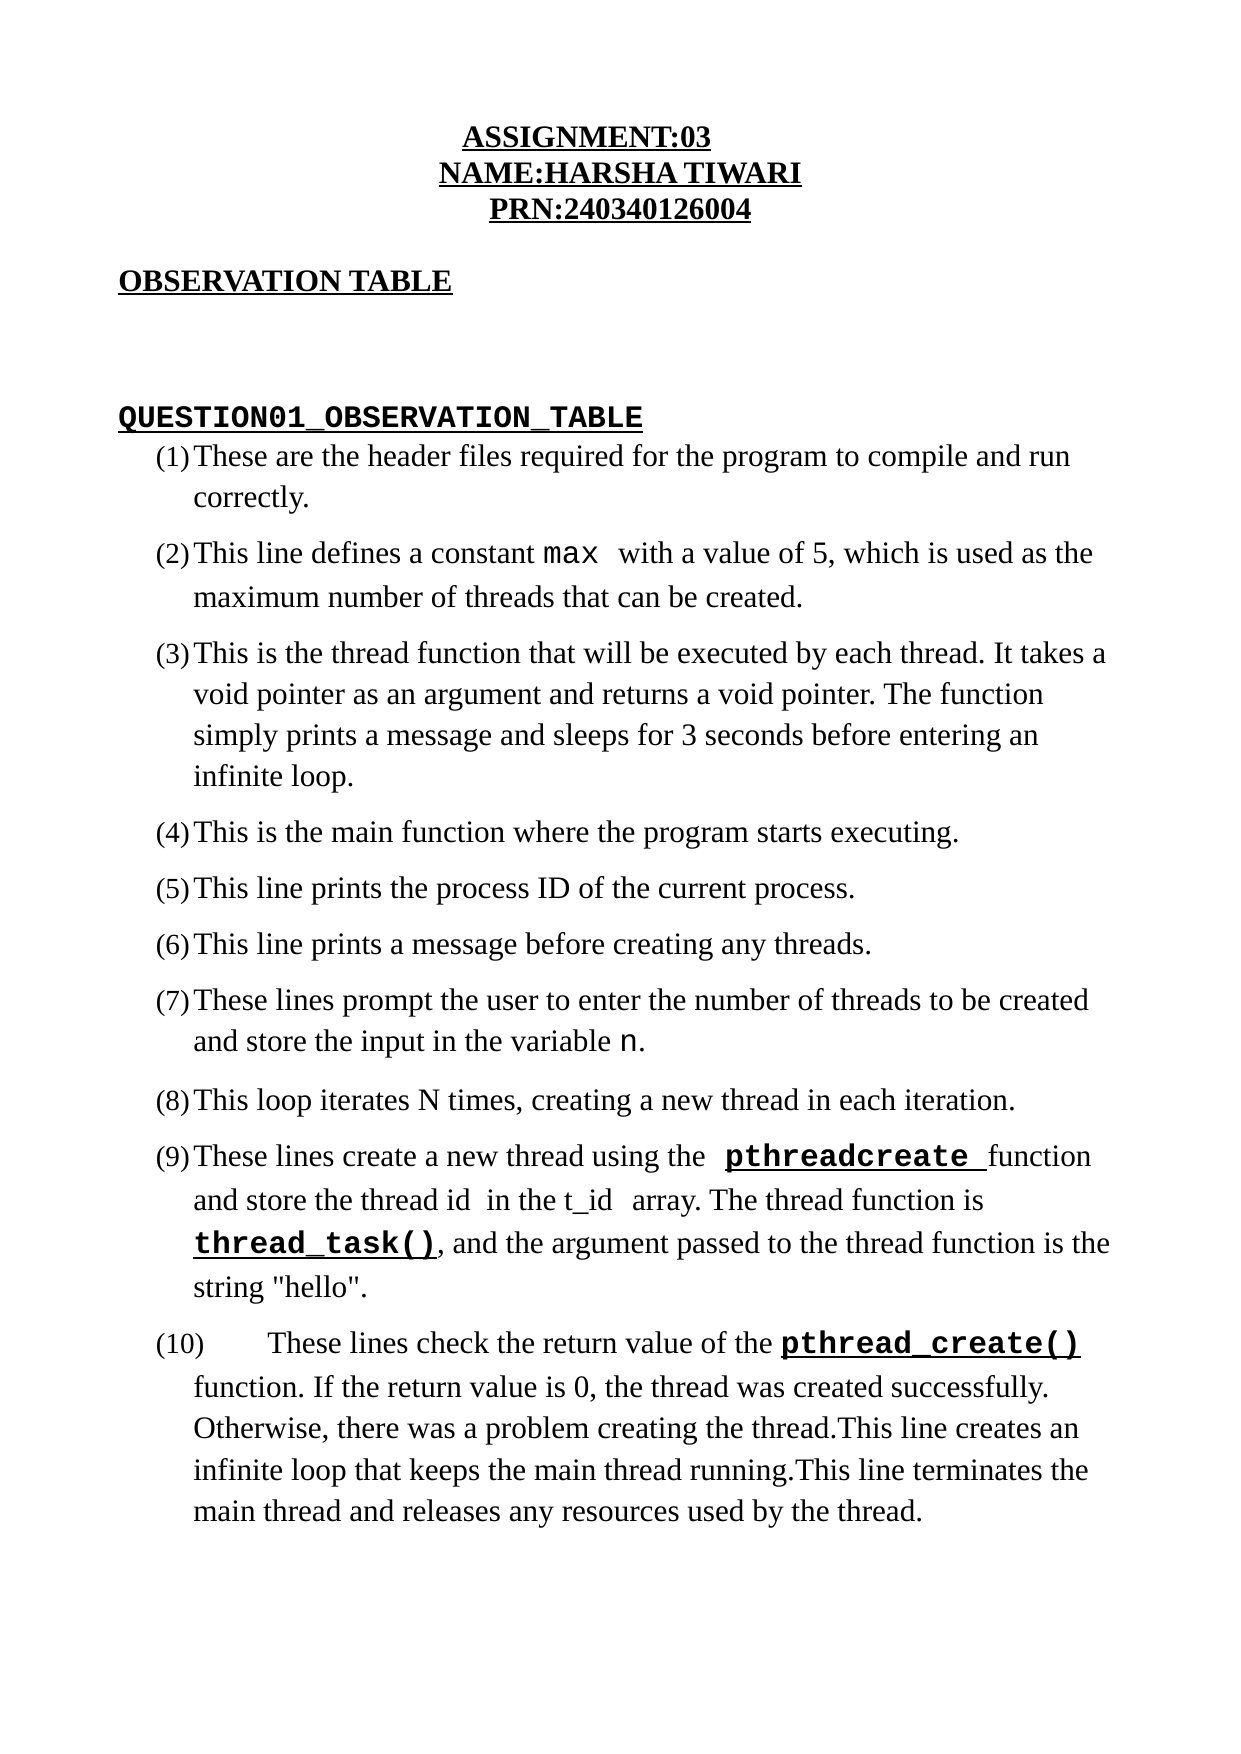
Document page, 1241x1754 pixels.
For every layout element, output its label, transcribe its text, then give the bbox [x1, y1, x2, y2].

text NAME:HARSHA TIWARI [118, 154, 1122, 190]
text QUESTION01_OBSERVATION_TABLE [118, 402, 1122, 437]
list This loop iterates N times, creating a new thread in each iteration. [156, 1081, 1122, 1117]
text OBSERVATION TABLE [118, 262, 1122, 298]
list This line defines a constant max with a value of 5, which is used as the maximum number of threads that can be created. [156, 534, 1122, 614]
text ASSIGNMENT:03 [118, 118, 1122, 154]
list This is the main function where the program starts executing. [156, 813, 1122, 849]
list These lines create a new thread using the pthreadcreate function and store the thread id in the t_id array. The thread function is thread_task(), and the argument passed to the thread function is the string "hello". [156, 1137, 1122, 1304]
list These lines prompt the user to enter the number of threads to be created and store the input in the variable n. [156, 981, 1122, 1061]
text PRN:240340126004 [118, 190, 1122, 226]
list This line prints a message before creating any threads. [156, 925, 1122, 961]
list This is the thread function that will be executed by each thread. It takes a void pointer as an argument and returns a void pointer. The function simply prints a message and sleeps for 3 seconds before entering an infinite loop. [156, 634, 1122, 794]
list These lines check the return value of the pthread_create() function. If the return value is 0, the thread was created successfully. Otherwise, there was a problem creating the thread.This line creates an infinite loop that keeps the main thread running.This line terminates the main thread and releases any resources used by the thread. [156, 1324, 1122, 1528]
list These are the header files required for the program to compile and run correctly. [156, 437, 1122, 514]
list This line prints the process ID of the current process. [156, 869, 1122, 905]
